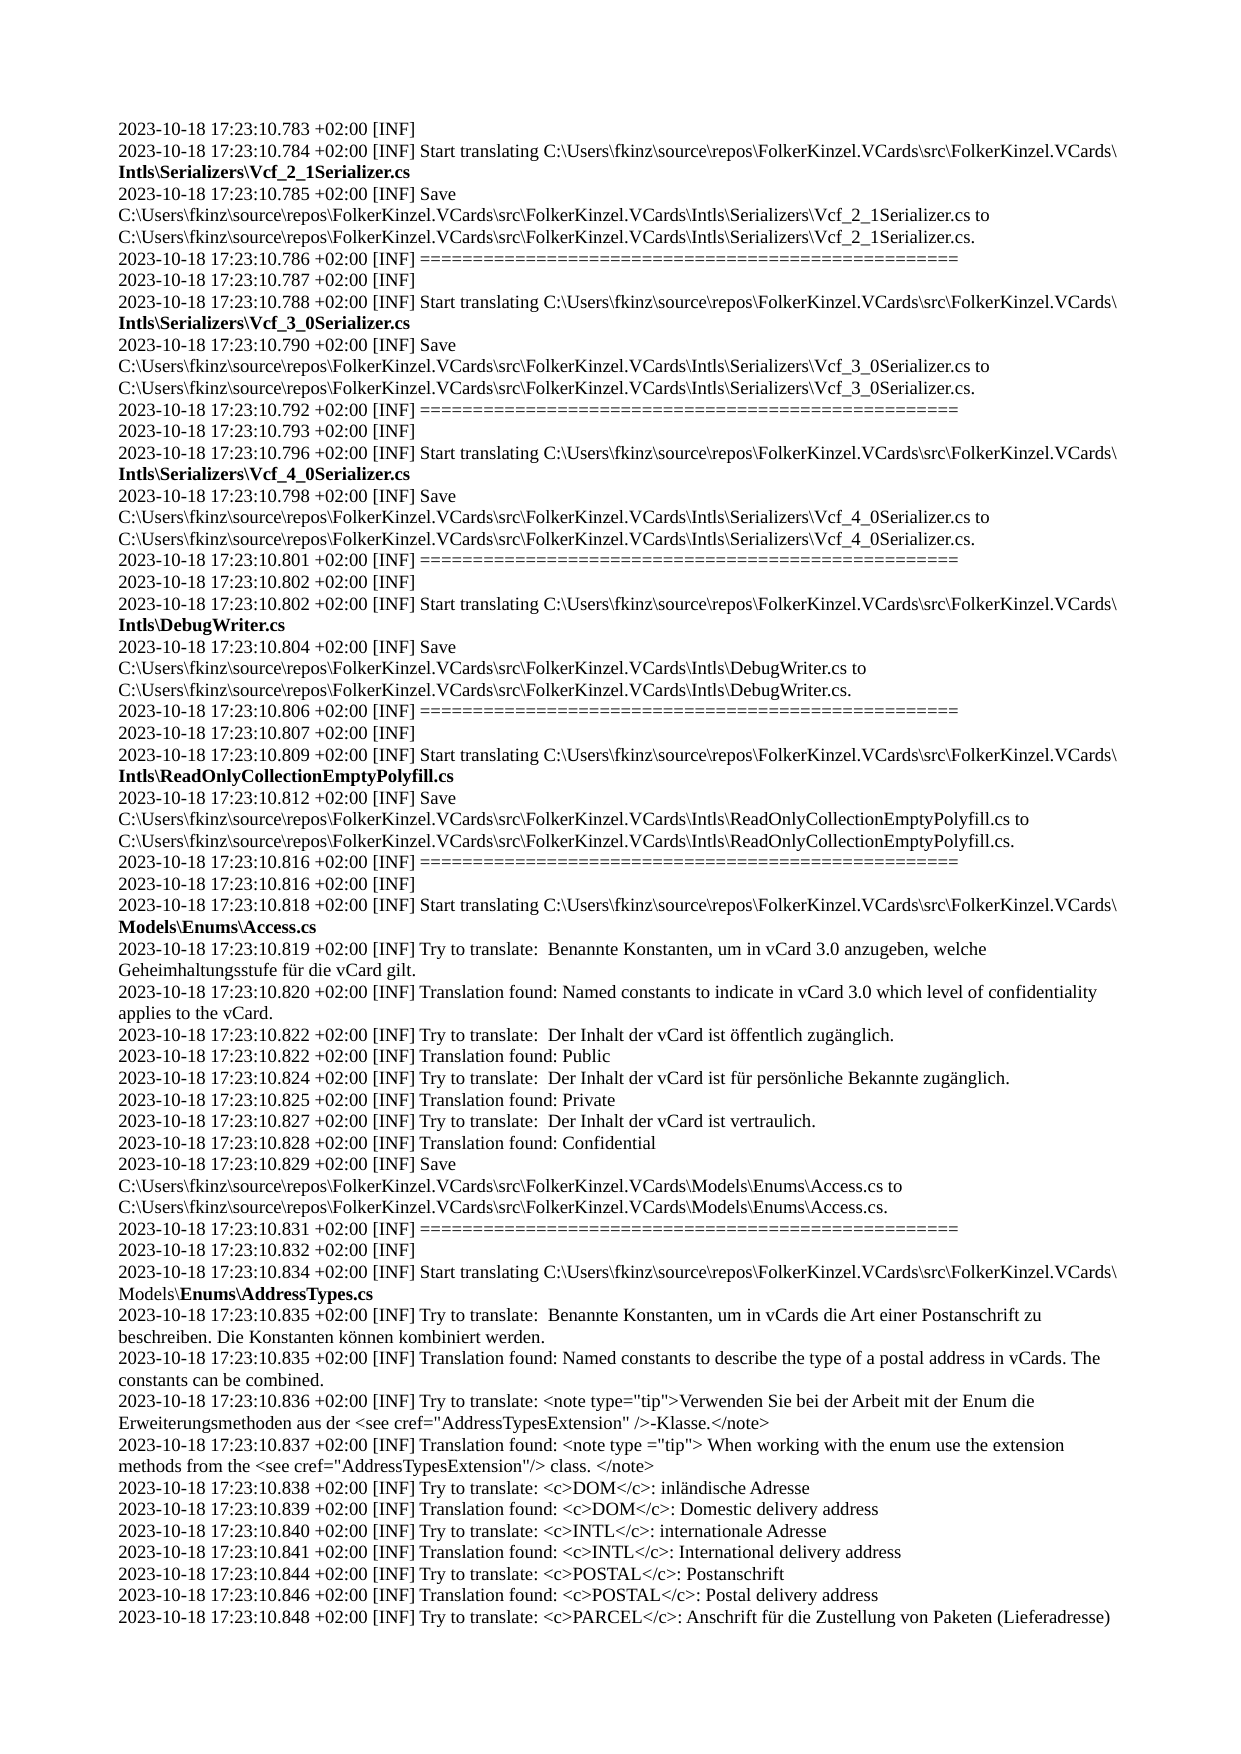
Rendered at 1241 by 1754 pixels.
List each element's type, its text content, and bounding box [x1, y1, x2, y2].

text 2023-10-18 17:23:10.790 +02:00 [INF] Save C:\Users\fkinz\source\repos\FolkerKinzel.VCards\src\FolkerKinzel.VCards\Intls\Serializers\Vcf_3_0Serializer.cs to C:\Users\fkinz\source\repos\FolkerKinzel.VCards\src\FolkerKinzel.VCards\Intls\Serializers\Vcf_3_0Serializer.cs. [118, 334, 1122, 398]
text 2023-10-18 17:23:10.801 +02:00 [INF] =================================================== [118, 549, 1122, 571]
text 2023-10-18 17:23:10.835 +02:00 [INF] Translation found: Named constants to describe the type of a postal address in vCards. The constants can be combined. [118, 1347, 1122, 1390]
text 2023-10-18 17:23:10.786 +02:00 [INF] =================================================== [118, 247, 1122, 269]
text 2023-10-18 17:23:10.788 +02:00 [INF] Start translating C:\Users\fkinz\source\repos\FolkerKinzel.VCards\src\FolkerKinzel.VCards\Intls\Serializers\Vcf_3_0Serializer.cs [118, 291, 1122, 334]
text 2023-10-18 17:23:10.816 +02:00 [INF] =================================================== [118, 851, 1122, 873]
text 2023-10-18 17:23:10.816 +02:00 [INF] [118, 873, 1122, 894]
text 2023-10-18 17:23:10.812 +02:00 [INF] Save C:\Users\fkinz\source\repos\FolkerKinzel.VCards\src\FolkerKinzel.VCards\Intls\ReadOnlyCollectionEmptyPolyfill.cs to C:\Users\fkinz\source\repos\FolkerKinzel.VCards\src\FolkerKinzel.VCards\Intls\ReadOnlyCollectionEmptyPolyfill.cs. [118, 787, 1122, 851]
text 2023-10-18 17:23:10.837 +02:00 [INF] Translation found: <note type ="tip"> When working with the enum use the extension methods from the <see cref="AddressTypesExtension"/> class. </note> [118, 1433, 1122, 1477]
text 2023-10-18 17:23:10.840 +02:00 [INF] Try to translate: <c>INTL</c>: internationale Adresse [118, 1520, 1122, 1541]
text 2023-10-18 17:23:10.827 +02:00 [INF] Try to translate: Der Inhalt der vCard ist vertraulich. [118, 1110, 1122, 1132]
text 2023-10-18 17:23:10.848 +02:00 [INF] Try to translate: <c>PARCEL</c>: Anschrift für die Zustellung von Paketen (Lieferadresse) [118, 1606, 1122, 1627]
text 2023-10-18 17:23:10.831 +02:00 [INF] =================================================== [118, 1218, 1122, 1239]
text 2023-10-18 17:23:10.824 +02:00 [INF] Try to translate: Der Inhalt der vCard ist für persönliche Bekannte zugänglich. [118, 1067, 1122, 1088]
text 2023-10-18 17:23:10.809 +02:00 [INF] Start translating C:\Users\fkinz\source\repos\FolkerKinzel.VCards\src\FolkerKinzel.VCards\Intls\ReadOnlyCollectionEmptyPolyfill.cs [118, 743, 1122, 787]
text 2023-10-18 17:23:10.841 +02:00 [INF] Translation found: <c>INTL</c>: International delivery address [118, 1541, 1122, 1563]
text 2023-10-18 17:23:10.818 +02:00 [INF] Start translating C:\Users\fkinz\source\repos\FolkerKinzel.VCards\src\FolkerKinzel.VCards\Models\Enums\Access.cs [118, 894, 1122, 937]
text 2023-10-18 17:23:10.846 +02:00 [INF] Translation found: <c>POSTAL</c>: Postal delivery address [118, 1584, 1122, 1606]
text 2023-10-18 17:23:10.835 +02:00 [INF] Try to translate: Benannte Konstanten, um in vCards die Art einer Postanschrift zu beschreiben. Die Konstanten können kombiniert werden. [118, 1304, 1122, 1347]
text 2023-10-18 17:23:10.802 +02:00 [INF] Start translating C:\Users\fkinz\source\repos\FolkerKinzel.VCards\src\FolkerKinzel.VCards\Intls\DebugWriter.cs [118, 592, 1122, 636]
text 2023-10-18 17:23:10.784 +02:00 [INF] Start translating C:\Users\fkinz\source\repos\FolkerKinzel.VCards\src\FolkerKinzel.VCards\Intls\Serializers\Vcf_2_1Serializer.cs [118, 140, 1122, 183]
text 2023-10-18 17:23:10.822 +02:00 [INF] Translation found: Public [118, 1045, 1122, 1067]
text 2023-10-18 17:23:10.844 +02:00 [INF] Try to translate: <c>POSTAL</c>: Postanschrift [118, 1563, 1122, 1584]
text 2023-10-18 17:23:10.798 +02:00 [INF] Save C:\Users\fkinz\source\repos\FolkerKinzel.VCards\src\FolkerKinzel.VCards\Intls\Serializers\Vcf_4_0Serializer.cs to C:\Users\fkinz\source\repos\FolkerKinzel.VCards\src\FolkerKinzel.VCards\Intls\Serializers\Vcf_4_0Serializer.cs. [118, 485, 1122, 549]
text 2023-10-18 17:23:10.783 +02:00 [INF] [118, 118, 1122, 140]
text 2023-10-18 17:23:10.792 +02:00 [INF] =================================================== [118, 398, 1122, 420]
text 2023-10-18 17:23:10.825 +02:00 [INF] Translation found: Private [118, 1088, 1122, 1110]
text 2023-10-18 17:23:10.836 +02:00 [INF] Try to translate: <note type="tip">Verwenden Sie bei der Arbeit mit der Enum die Erweiterungsmethoden aus der <see cref="AddressTypesExtension" />-Klasse.</note> [118, 1390, 1122, 1433]
text 2023-10-18 17:23:10.796 +02:00 [INF] Start translating C:\Users\fkinz\source\repos\FolkerKinzel.VCards\src\FolkerKinzel.VCards\Intls\Serializers\Vcf_4_0Serializer.cs [118, 442, 1122, 485]
text 2023-10-18 17:23:10.819 +02:00 [INF] Try to translate: Benannte Konstanten, um in vCard 3.0 anzugeben, welche Geheimhaltungsstufe für die vCard gilt. [118, 937, 1122, 981]
text 2023-10-18 17:23:10.804 +02:00 [INF] Save C:\Users\fkinz\source\repos\FolkerKinzel.VCards\src\FolkerKinzel.VCards\Intls\DebugWriter.cs to C:\Users\fkinz\source\repos\FolkerKinzel.VCards\src\FolkerKinzel.VCards\Intls\DebugWriter.cs. [118, 636, 1122, 700]
text 2023-10-18 17:23:10.785 +02:00 [INF] Save C:\Users\fkinz\source\repos\FolkerKinzel.VCards\src\FolkerKinzel.VCards\Intls\Serializers\Vcf_2_1Serializer.cs to C:\Users\fkinz\source\repos\FolkerKinzel.VCards\src\FolkerKinzel.VCards\Intls\Serializers\Vcf_2_1Serializer.cs. [118, 183, 1122, 247]
text 2023-10-18 17:23:10.829 +02:00 [INF] Save C:\Users\fkinz\source\repos\FolkerKinzel.VCards\src\FolkerKinzel.VCards\Models\Enums\Access.cs to C:\Users\fkinz\source\repos\FolkerKinzel.VCards\src\FolkerKinzel.VCards\Models\Enums\Access.cs. [118, 1153, 1122, 1218]
text 2023-10-18 17:23:10.839 +02:00 [INF] Translation found: <c>DOM</c>: Domestic delivery address [118, 1498, 1122, 1520]
text 2023-10-18 17:23:10.807 +02:00 [INF] [118, 722, 1122, 743]
text 2023-10-18 17:23:10.793 +02:00 [INF] [118, 420, 1122, 442]
text 2023-10-18 17:23:10.787 +02:00 [INF] [118, 269, 1122, 291]
text 2023-10-18 17:23:10.822 +02:00 [INF] Try to translate: Der Inhalt der vCard ist öffentlich zugänglich. [118, 1024, 1122, 1045]
text 2023-10-18 17:23:10.828 +02:00 [INF] Translation found: Confidential [118, 1132, 1122, 1153]
text 2023-10-18 17:23:10.832 +02:00 [INF] [118, 1239, 1122, 1261]
text 2023-10-18 17:23:10.834 +02:00 [INF] Start translating C:\Users\fkinz\source\repos\FolkerKinzel.VCards\src\FolkerKinzel.VCards\Models\Enums\AddressTypes.cs [118, 1261, 1122, 1304]
text 2023-10-18 17:23:10.838 +02:00 [INF] Try to translate: <c>DOM</c>: inländische Adresse [118, 1477, 1122, 1498]
text 2023-10-18 17:23:10.806 +02:00 [INF] =================================================== [118, 700, 1122, 722]
text 2023-10-18 17:23:10.820 +02:00 [INF] Translation found: Named constants to indicate in vCard 3.0 which level of confidentiality applies to the vCard. [118, 981, 1122, 1024]
text 2023-10-18 17:23:10.802 +02:00 [INF] [118, 571, 1122, 592]
